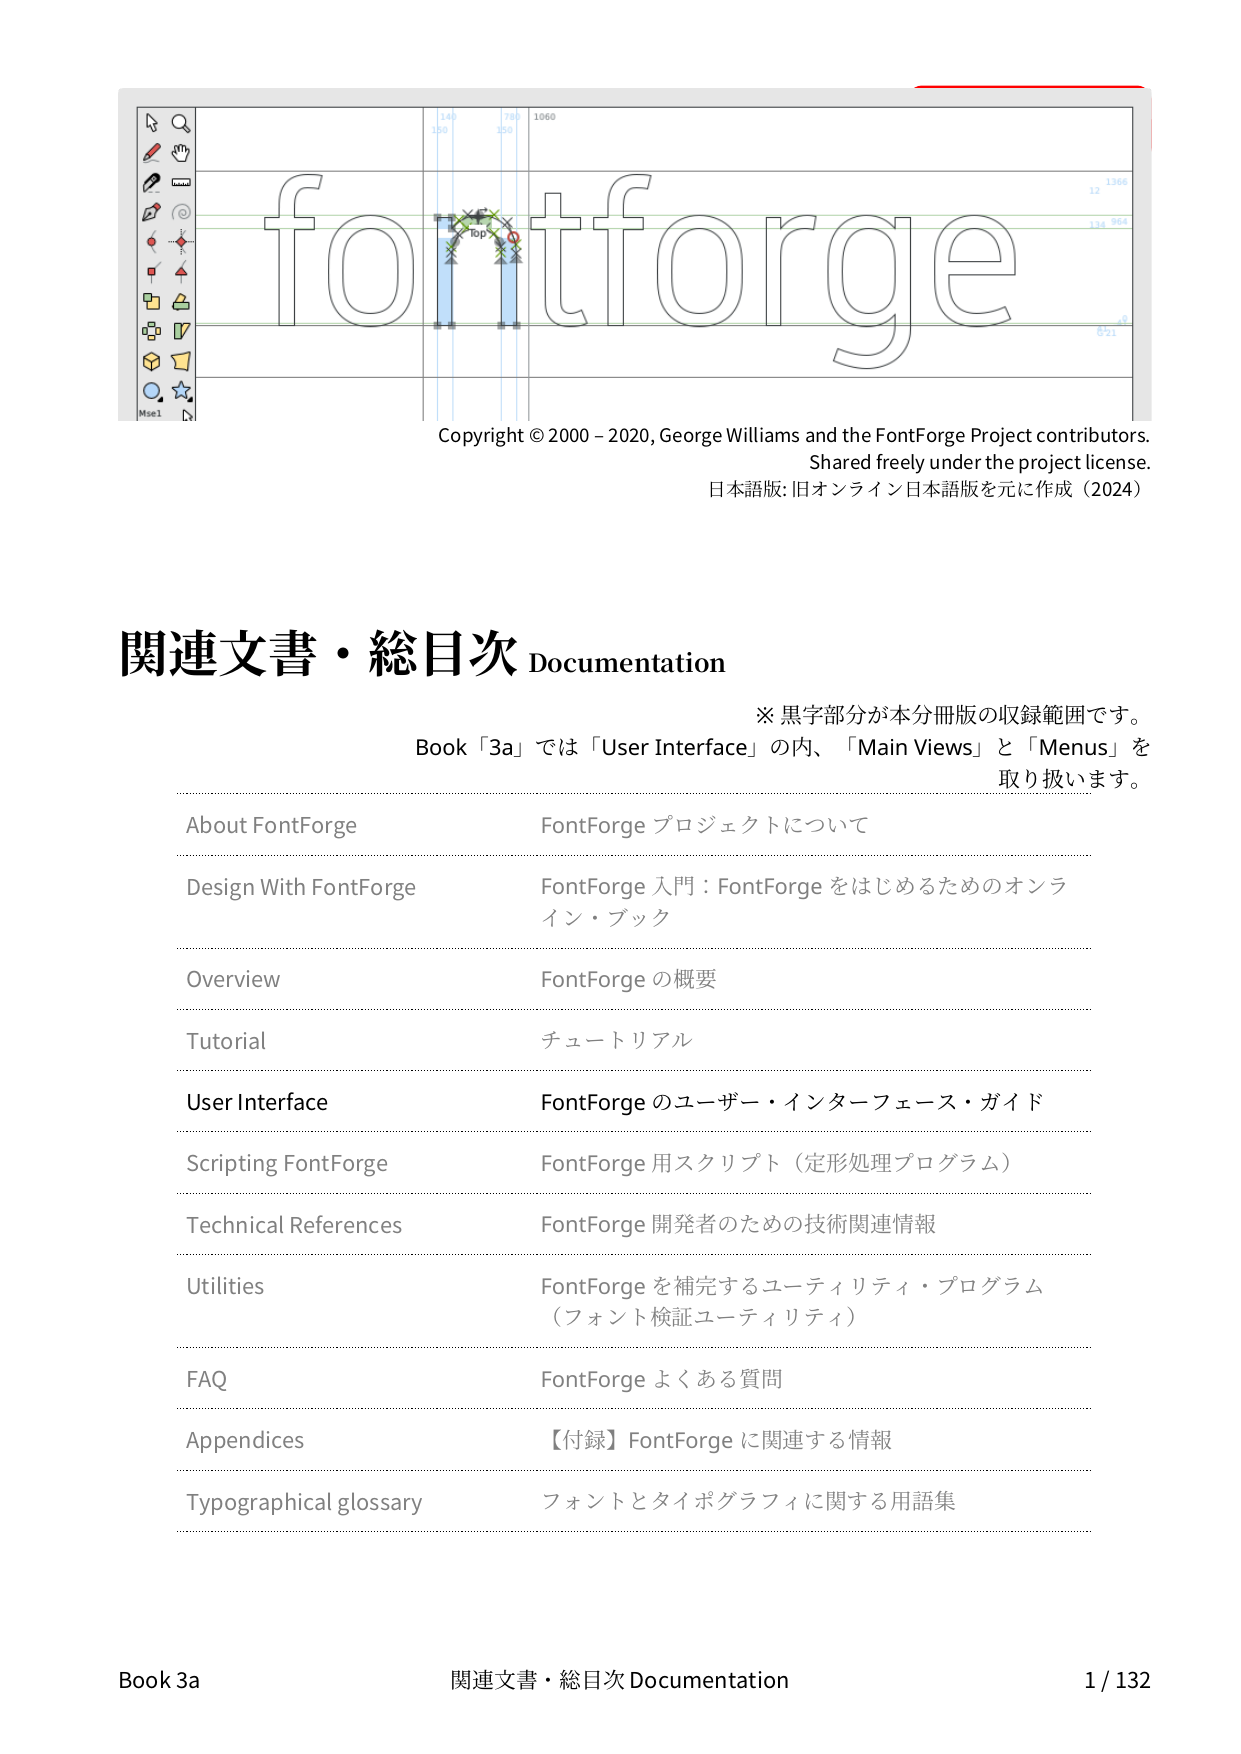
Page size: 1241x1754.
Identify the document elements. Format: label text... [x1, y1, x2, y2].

table_cell Scripting FontForge [177, 1131, 531, 1193]
table_cell フォントとタイポグラフィに関する用語集 [531, 1470, 1093, 1531]
table_cell FontForge 開発者のための技術関連情報 [531, 1193, 1093, 1254]
table_cell Technical References [177, 1193, 531, 1254]
table_header FontForge プロジェクトについて [531, 793, 1093, 855]
table_cell Typographical glossary [177, 1470, 531, 1531]
table_cell FAQ [177, 1347, 531, 1408]
table_cell FontForge を補完するユーティリティ・プログラム（フォント検証ユーティリティ） [531, 1254, 1093, 1347]
table_cell Overview [177, 948, 531, 1009]
table_cell FontForge 用スクリプト（定形処理プログラム） [531, 1131, 1093, 1193]
table_header About FontForge [177, 793, 531, 855]
table_cell Appendices [177, 1408, 531, 1469]
table_cell FontForge の概要 [531, 948, 1093, 1009]
text 日本語版: 旧オンライン日本語版を元に作成（2024） [118, 475, 1152, 502]
subtitle 関連文書・総目次Documentation [118, 614, 1152, 686]
text ※ 黒字部分が本分冊版の収録範囲です。 [118, 699, 1152, 730]
table_cell チュートリアル [531, 1009, 1093, 1070]
table_cell Design With FontForge [177, 855, 531, 947]
text 取り扱います。 [118, 762, 1152, 793]
text Shared freely under the project license. [118, 448, 1152, 475]
text Copyright © 2000 – 2020, George Williams and the FontForge Project contributors. [118, 421, 1152, 448]
table_cell FontForge のユーザー・インターフェース・ガイド [531, 1070, 1093, 1131]
table_cell Tutorial [177, 1009, 531, 1070]
text Book「3a」では「User Interface」の内、「Main Views」と「Menus」を [118, 730, 1152, 762]
picture [118, 88, 1152, 421]
table_cell FontForge よくある質問 [531, 1347, 1093, 1408]
table_cell Utilities [177, 1254, 531, 1347]
table_cell 【付録】FontForge に関連する情報 [531, 1408, 1093, 1469]
table_cell User Interface [177, 1070, 531, 1131]
table_cell FontForge 入門：FontForge をはじめるためのオンライン・ブック [531, 855, 1093, 947]
